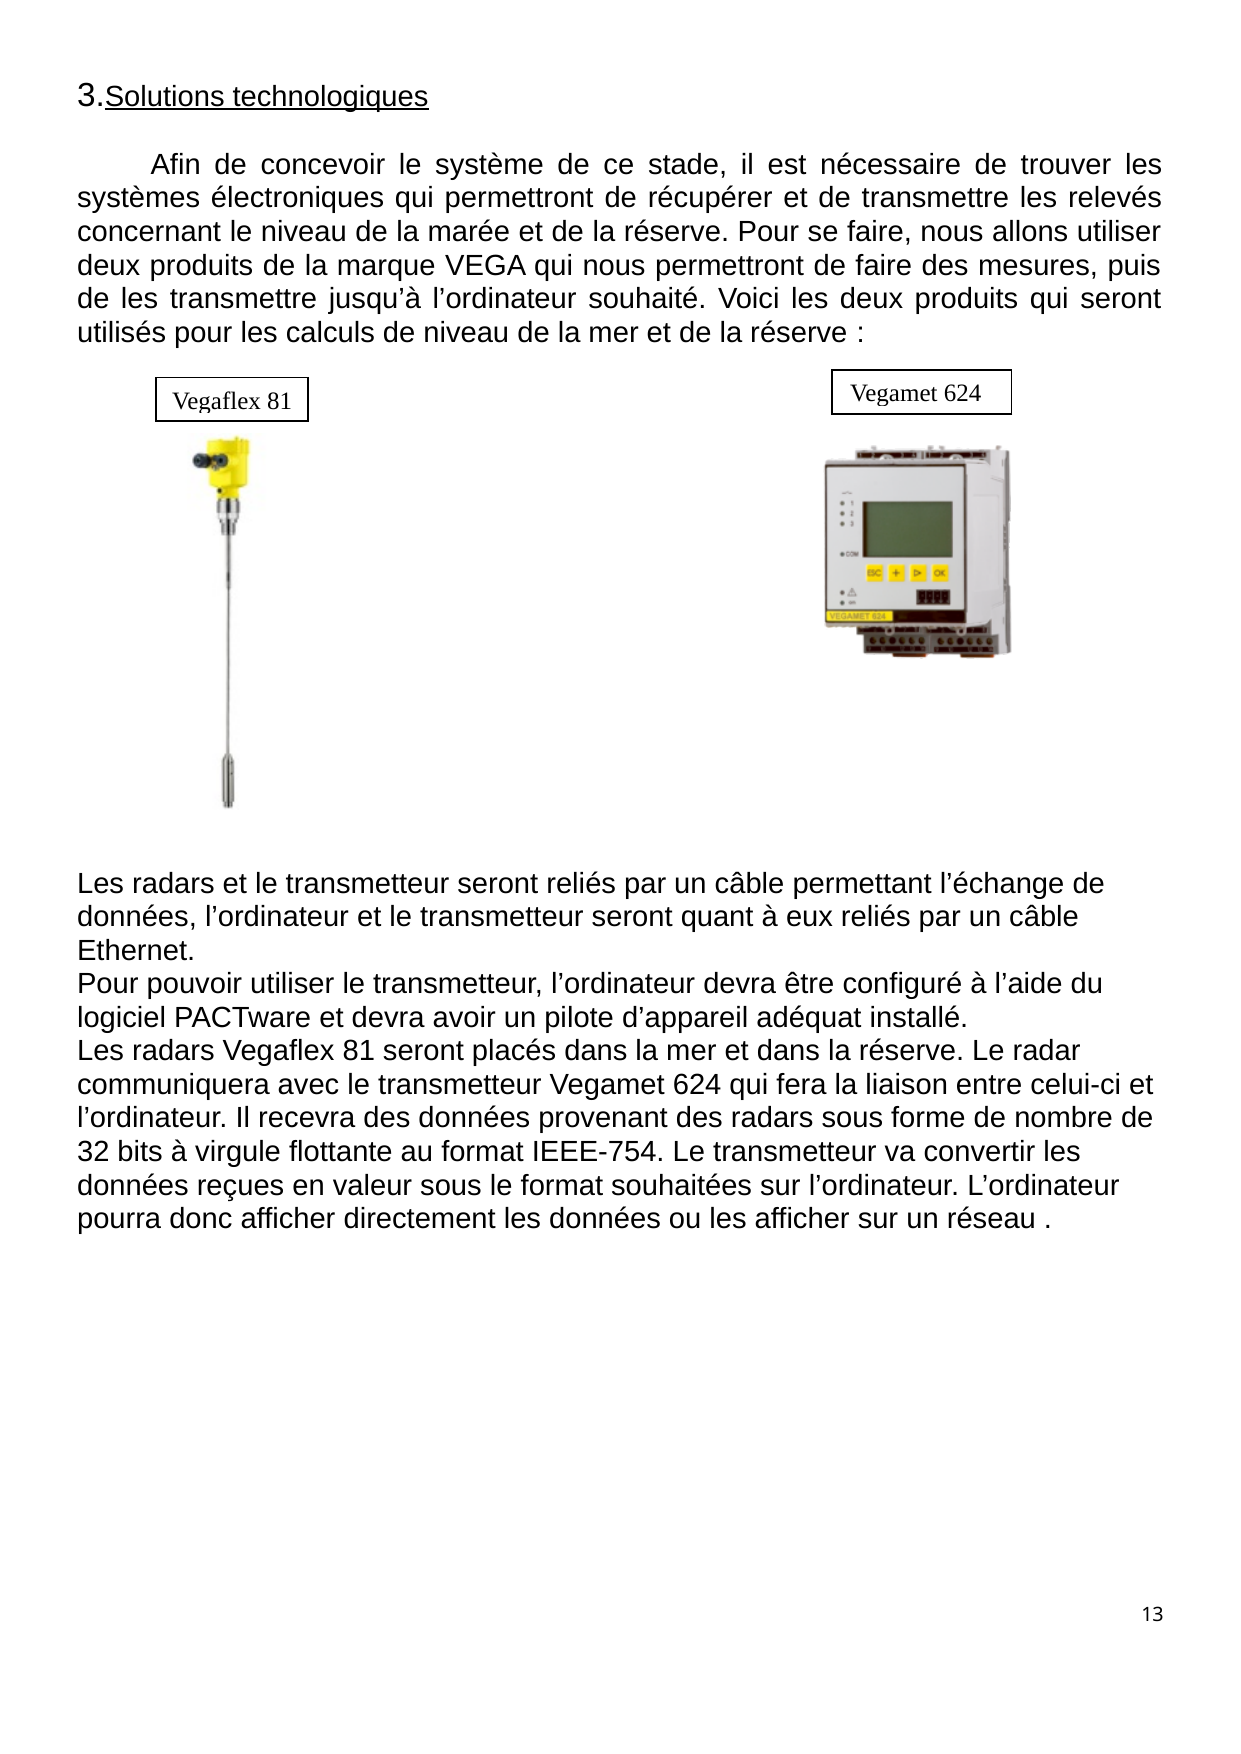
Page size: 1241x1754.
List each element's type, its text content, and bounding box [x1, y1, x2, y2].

text Les radars et le transmetteur seront reliés par un câble permettant l’échange de données, l’ordinateur et le transmetteur seront quant à eux reliés par un câble Ethernet. [77, 866, 1163, 966]
text Afin de concevoir le système de ce stade, il est nécessaire de trouver les systèmes électroniques qui permettront de récupérer et de transmettre les relevés concernant le niveau de la marée et de la réserve. Pour se faire, nous allons utiliser deux produits de la marque VEGA qui nous permettront de faire des mesures, puis de les transmettre jusqu’à l’ordinateur souhaité. Voici les deux produits qui seront utilisés pour les calculs de niveau de la mer et de la réserve : [77, 147, 1163, 348]
list Solutions technologiques [77, 75, 1163, 113]
text Vegaflex 81 [172, 386, 292, 413]
text Les radars Vegaflex 81 seront placés dans la mer et dans la réserve. Le radar communiquera avec le transmetteur Vegamet 624 qui fera la liaison entre celui-ci et l’ordinateur. Il recevra des données provenant des radars sous forme de nombre de 32 bits à virgule flottante au format IEEE-754. Le transmetteur va convertir les données reçues en valeur sous le format souhaitées sur l’ordinateur. L’ordinateur pourra donc afficher directement les données ou les afficher sur un réseau . [77, 1033, 1163, 1235]
text Vegamet 624 [848, 378, 996, 406]
text Pour pouvoir utiliser le transmetteur, l’ordinateur devra être configuré à l’aide du logiciel PACTware et devra avoir un pilote d’appareil adéquat installé. [77, 966, 1163, 1033]
